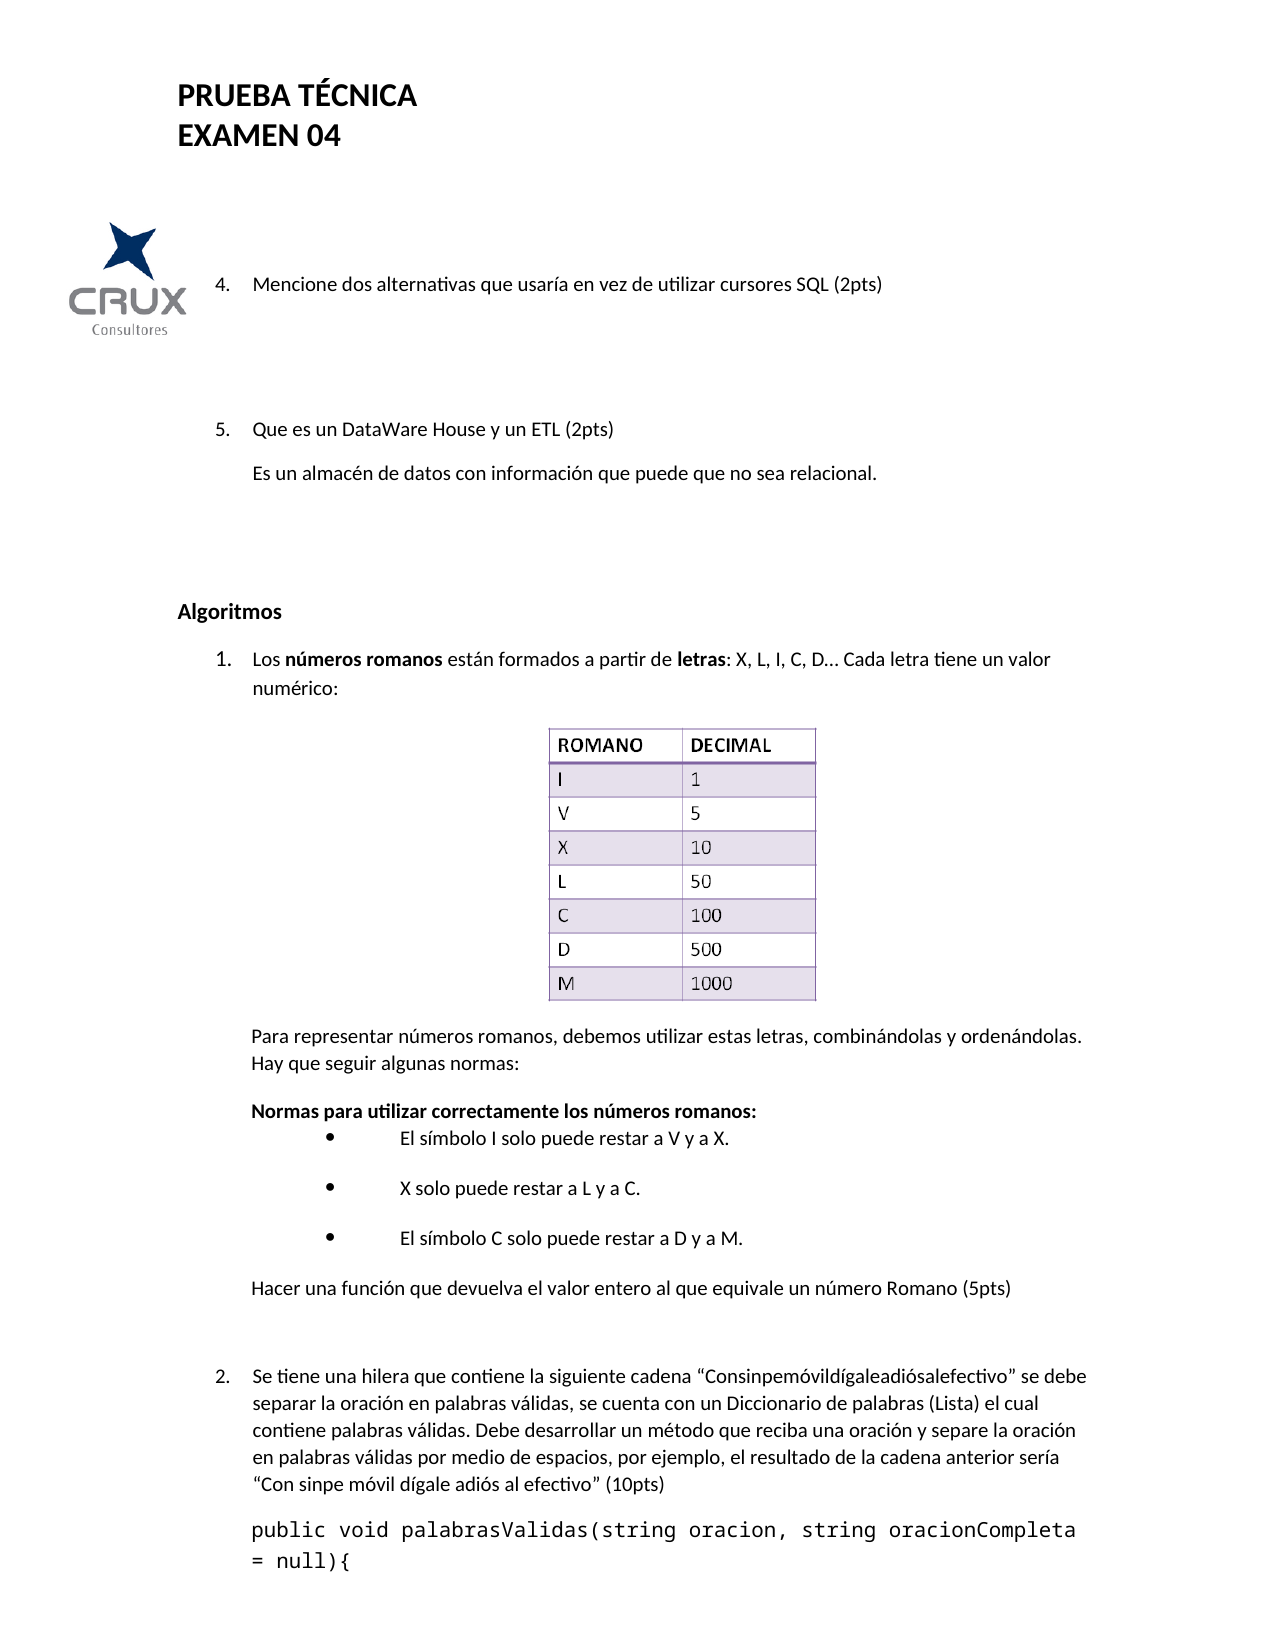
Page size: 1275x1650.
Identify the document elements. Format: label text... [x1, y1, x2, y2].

text Para representar números romanos, debemos utilizar estas letras, combinándolas y ordenándolas. Hay que seguir algunas normas: [251, 1023, 1098, 1075]
list Es un almacén de datos con información que puede que no sea relacional. [252, 460, 1098, 486]
text Algoritmos [177, 597, 1098, 625]
list Que es un DataWare House y un ETL (2pts) [215, 416, 1098, 442]
text public void palabrasValidas(string oracion, string oracionCompleta = null){ [251, 1516, 1098, 1574]
list Los números romanos están formados a partir de letras: X, L, I, C, D… Cada letra tiene un valor numérico: [215, 644, 1098, 701]
list X solo puede restar a L y a C. [326, 1175, 1098, 1201]
list El símbolo C solo puede restar a D y a M. [326, 1225, 1098, 1251]
list El símbolo I solo puede restar a V y a X. [326, 1125, 1098, 1151]
list Mencione dos alternativas que usaría en vez de utilizar cursores SQL (2pts) [215, 271, 1098, 296]
subtitle Normas para utilizar correctamente los números romanos: [251, 1098, 1098, 1123]
text Hacer una función que devuelva el valor entero al que equivale un número Romano (5pts) [251, 1275, 1098, 1301]
list Se tiene una hilera que contiene la siguiente cadena “Consinpemóvildígaleadiósalefectivo” se debe separar la oración en palabras válidas, se cuenta con un Diccionario de palabras (Lista) el cual contiene palabras válidas. Debe desarrollar un método que reciba una oración y separe la oración en palabras válidas por medio de espacios, por ejemplo, el resultado de la cadena anterior sería “Con sinpe móvil dígale adiós al efectivo” (10pts) [215, 1363, 1098, 1497]
